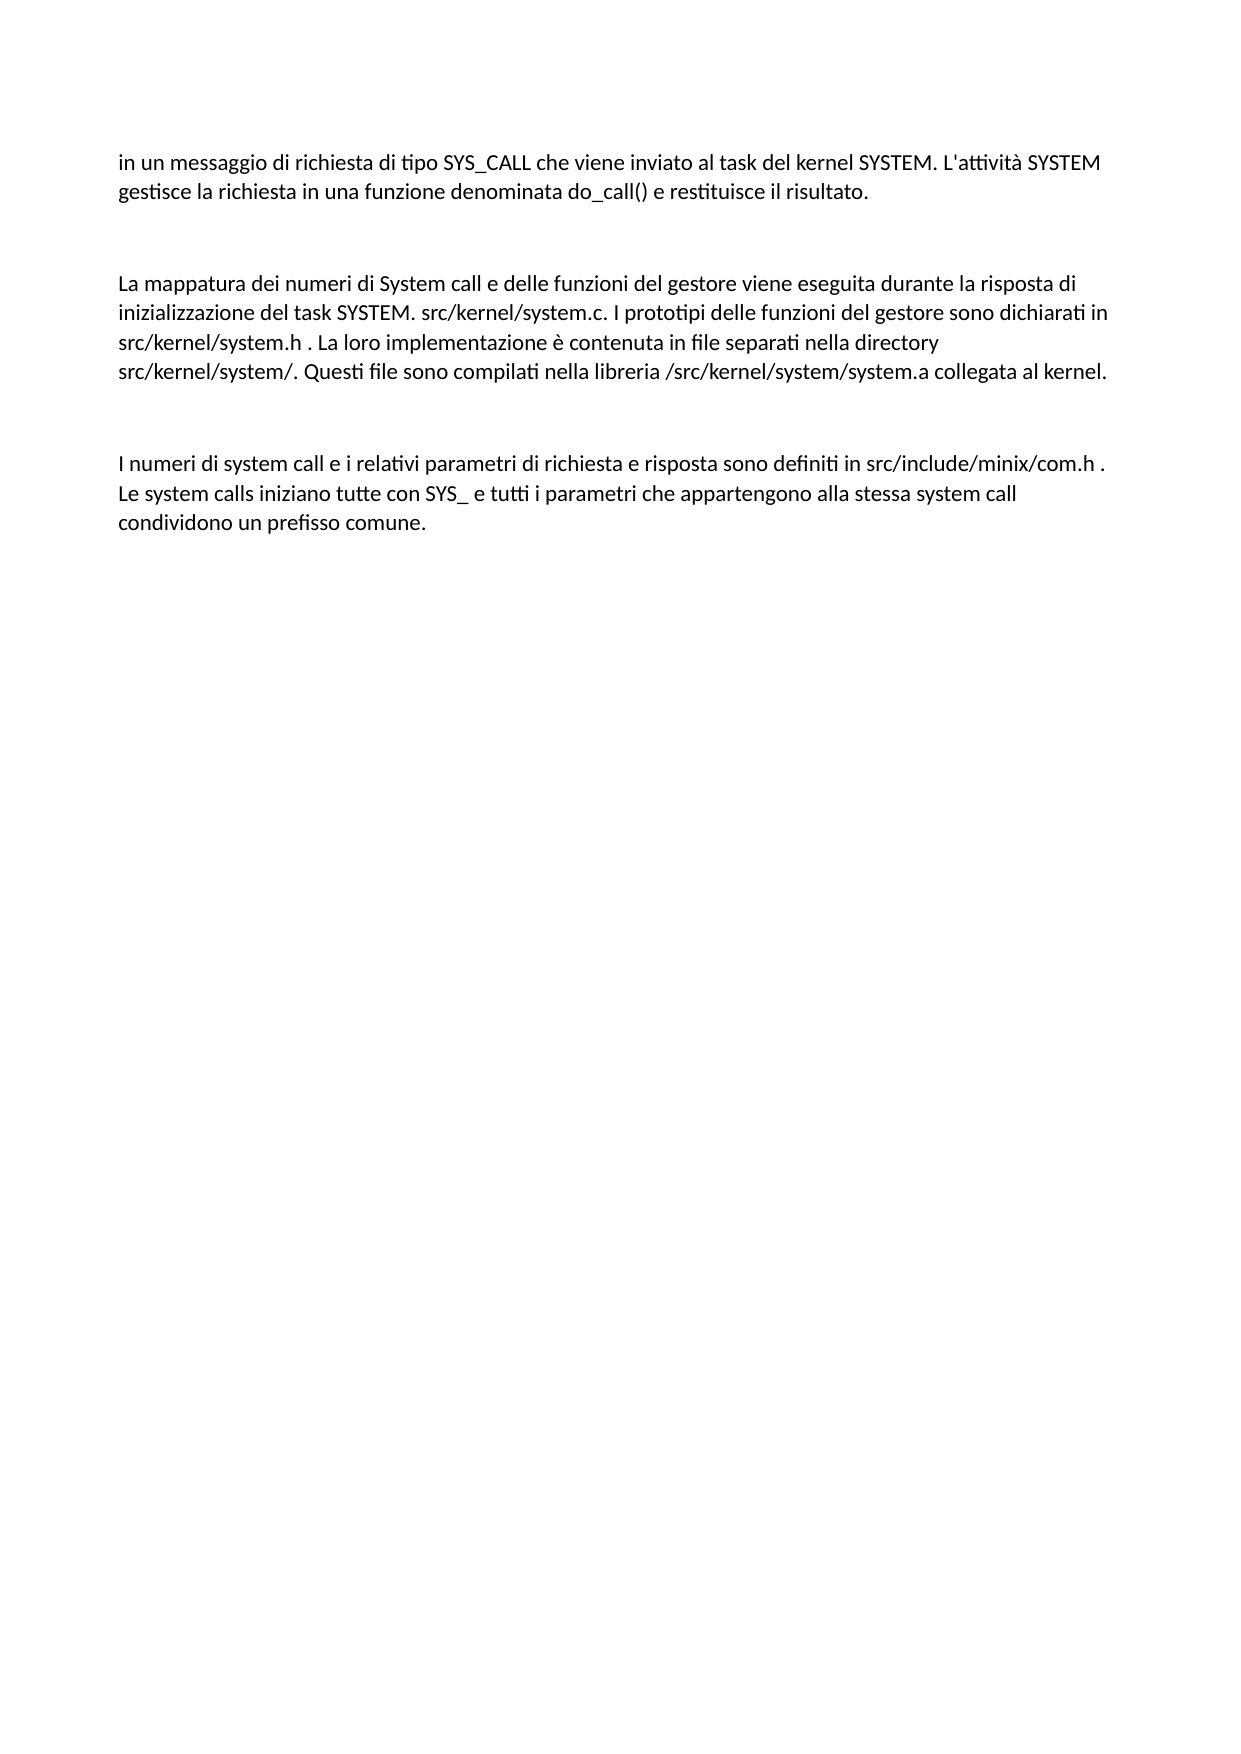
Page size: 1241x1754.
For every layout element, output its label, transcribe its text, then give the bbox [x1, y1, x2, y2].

text La mappatura dei numeri di System call e delle funzioni del gestore viene eseguita durante la risposta di inizializzazione del task SYSTEM. src/kernel/system.c. I prototipi delle funzioni del gestore sono dichiarati in src/kernel/system.h . La loro implementazione è contenuta in file separati nella directory src/kernel/system/. Questi file sono compilati nella libreria /src/kernel/system/system.a collegata al kernel. [118, 269, 1122, 385]
text in un messaggio di richiesta di tipo SYS_CALL che viene inviato al task del kernel SYSTEM. L'attività SYSTEM gestisce la richiesta in una funzione denominata do_call() e restituisce il risultato. [118, 148, 1122, 205]
text I numeri di system call e i relativi parametri di richiesta e risposta sono definiti in src/include/minix/com.h . Le system calls iniziano tutte con SYS_ e tutti i parametri che appartengono alla stessa system call condividono un prefisso comune. [118, 449, 1122, 536]
